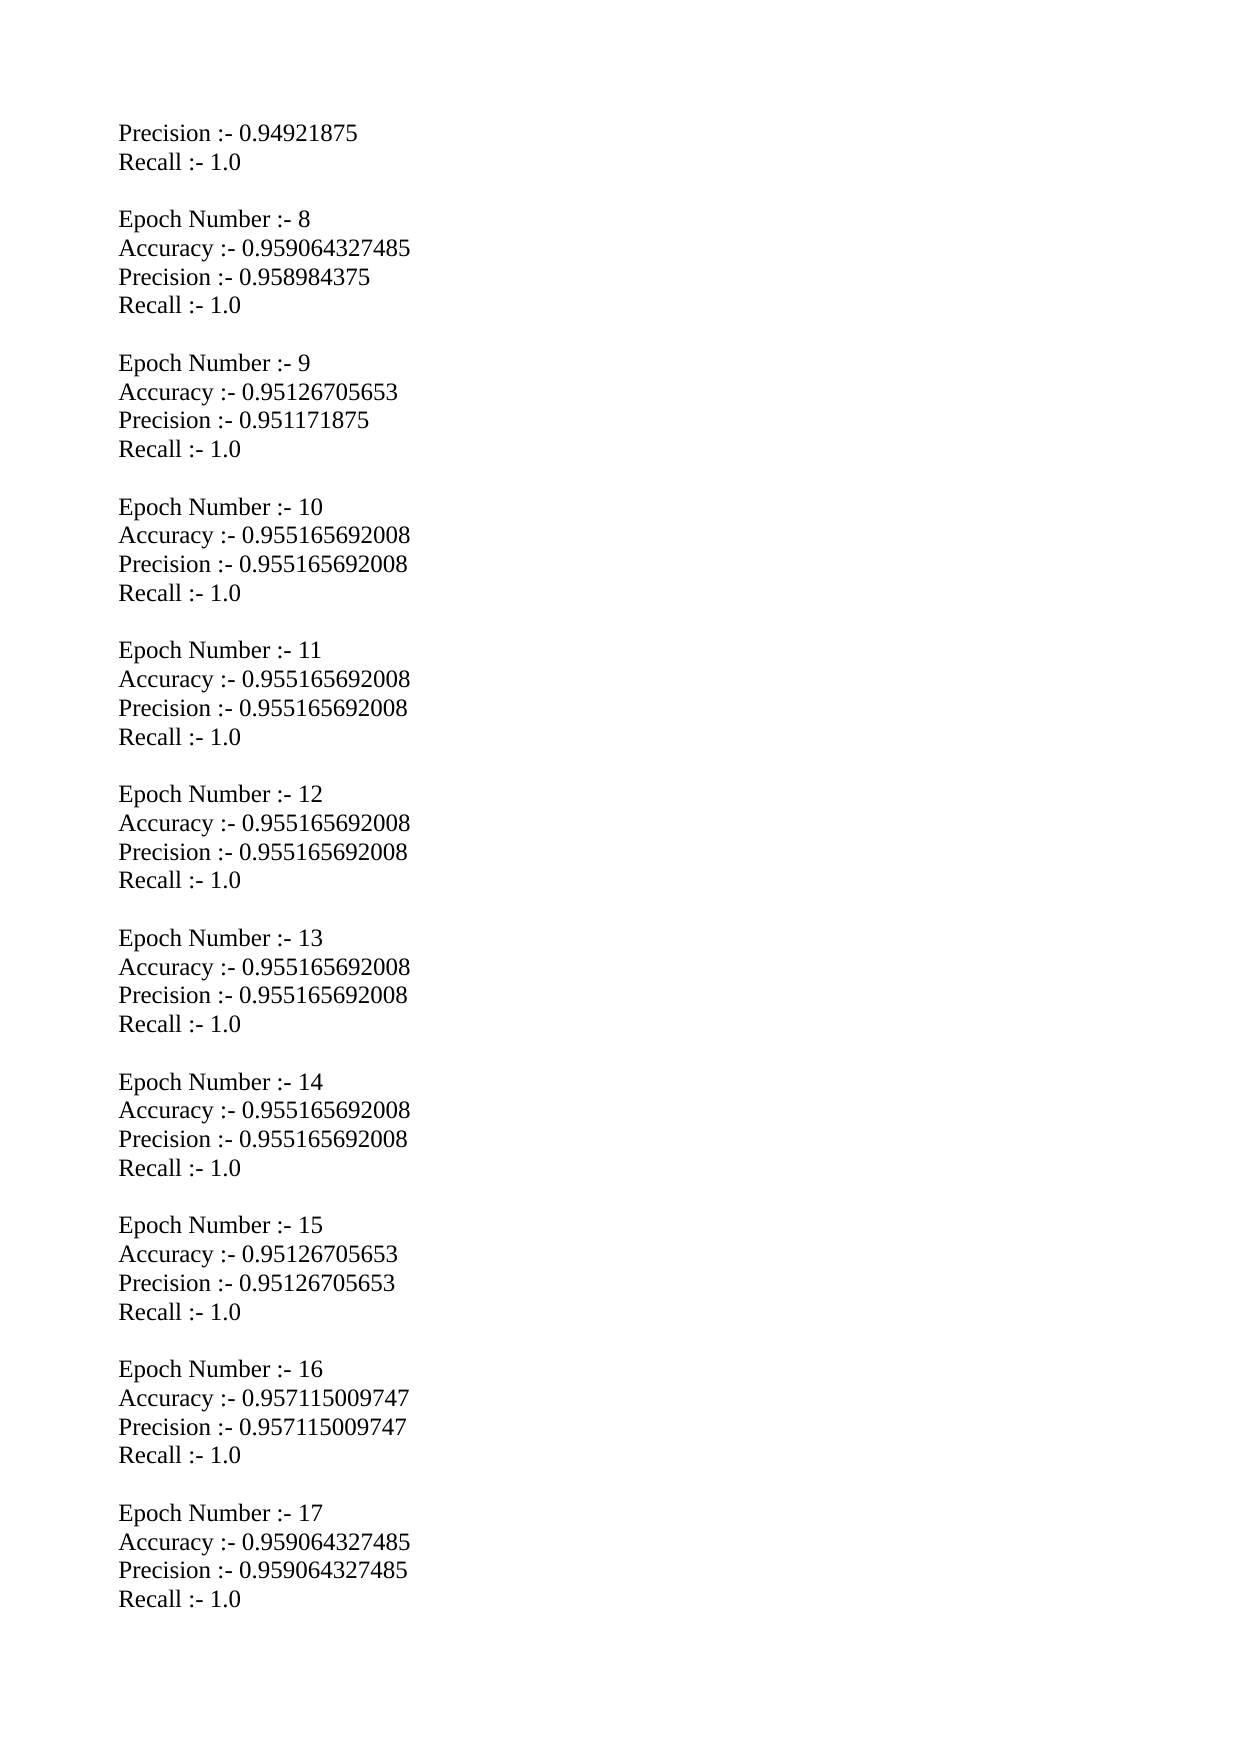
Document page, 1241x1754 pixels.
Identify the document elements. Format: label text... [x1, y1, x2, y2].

text Accuracy :- 0.959064327485 [118, 1527, 1122, 1556]
text Accuracy :- 0.955165692008 [118, 808, 1122, 837]
text Epoch Number :- 8 [118, 204, 1122, 233]
text Epoch Number :- 9 [118, 348, 1122, 377]
text Precision :- 0.959064327485 [118, 1556, 1122, 1584]
text Recall :- 1.0 [118, 1441, 1122, 1469]
text Recall :- 1.0 [118, 147, 1122, 176]
text Precision :- 0.94921875 [118, 118, 1122, 147]
text Precision :- 0.951171875 [118, 406, 1122, 434]
text Accuracy :- 0.955165692008 [118, 952, 1122, 981]
text Accuracy :- 0.955165692008 [118, 521, 1122, 549]
text Recall :- 1.0 [118, 722, 1122, 751]
text Precision :- 0.955165692008 [118, 981, 1122, 1009]
text Recall :- 1.0 [118, 578, 1122, 607]
text Accuracy :- 0.959064327485 [118, 233, 1122, 262]
text Precision :- 0.955165692008 [118, 693, 1122, 722]
text Recall :- 1.0 [118, 291, 1122, 319]
text Epoch Number :- 17 [118, 1498, 1122, 1527]
text Accuracy :- 0.95126705653 [118, 377, 1122, 406]
text Epoch Number :- 15 [118, 1211, 1122, 1239]
text Precision :- 0.955165692008 [118, 1124, 1122, 1153]
text Precision :- 0.957115009747 [118, 1412, 1122, 1441]
text Recall :- 1.0 [118, 866, 1122, 894]
text Accuracy :- 0.955165692008 [118, 664, 1122, 693]
text Precision :- 0.955165692008 [118, 837, 1122, 866]
text Epoch Number :- 11 [118, 636, 1122, 664]
text Epoch Number :- 10 [118, 492, 1122, 521]
text Accuracy :- 0.955165692008 [118, 1096, 1122, 1124]
text Recall :- 1.0 [118, 1153, 1122, 1182]
text Precision :- 0.95126705653 [118, 1268, 1122, 1297]
text Recall :- 1.0 [118, 1297, 1122, 1326]
text Epoch Number :- 14 [118, 1067, 1122, 1096]
text Precision :- 0.958984375 [118, 262, 1122, 291]
text Precision :- 0.955165692008 [118, 549, 1122, 578]
text Epoch Number :- 13 [118, 923, 1122, 952]
text Accuracy :- 0.95126705653 [118, 1239, 1122, 1268]
text Recall :- 1.0 [118, 1009, 1122, 1038]
text Recall :- 1.0 [118, 434, 1122, 463]
text Accuracy :- 0.957115009747 [118, 1383, 1122, 1412]
text Epoch Number :- 12 [118, 779, 1122, 808]
text Epoch Number :- 16 [118, 1354, 1122, 1383]
text Recall :- 1.0 [118, 1584, 1122, 1613]
